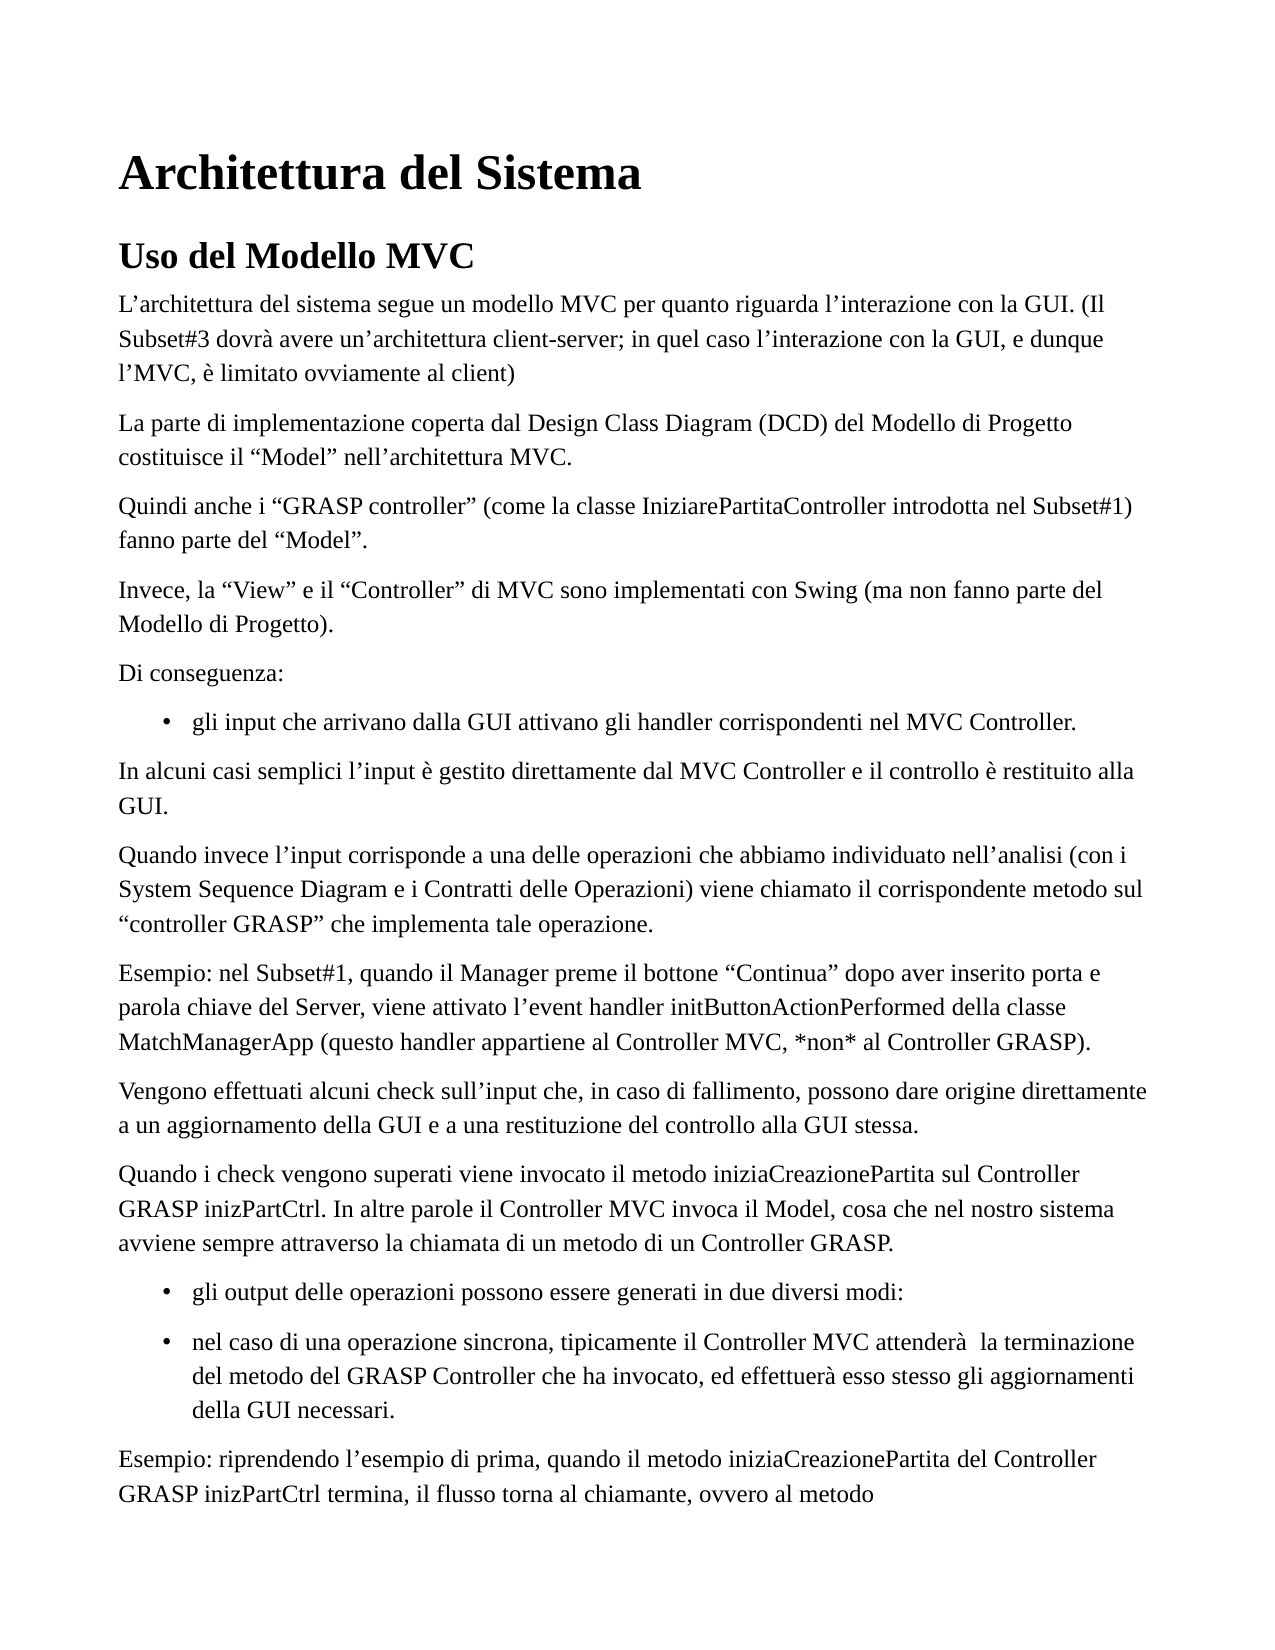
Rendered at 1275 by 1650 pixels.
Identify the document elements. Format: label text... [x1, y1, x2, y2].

text Esempio: riprendendo l’esempio di prima, quando il metodo iniziaCreazionePartita del Controller GRASP inizPartCtrl termina, il flusso torna al chiamante, ovvero al metodo [118, 1444, 1157, 1508]
text Di conseguenza: [118, 658, 1157, 687]
list gli output delle operazioni possono essere generati in due diversi modi: [162, 1277, 1157, 1306]
text Vengono effettuati alcuni check sull’input che, in caso di fallimento, possono dare origine direttamente a un aggiornamento della GUI e a una restituzione del controllo alla GUI stessa. [118, 1076, 1157, 1139]
text Quindi anche i “GRASP controller” (come la classe IniziarePartitaController introdotta nel Subset#1) fanno parte del “Model”. [118, 491, 1157, 554]
text Quando invece l’input corrisponde a una delle operazioni che abbiamo individuato nell’analisi (con i System Sequence Diagram e i Contratti delle Operazioni) viene chiamato il corrispondente metodo sul “controller GRASP” che implementa tale operazione. [118, 840, 1157, 938]
subtitle Architettura del Sistema [118, 143, 1157, 201]
text Invece, la “View” e il “Controller” di MVC sono implementati con Swing (ma non fanno parte del Modello di Progetto). [118, 575, 1157, 638]
text Esempio: nel Subset#1, quando il Manager preme il bottone “Continua” dopo aver inserito porta e parola chiave del Server, viene attivato l’event handler initButtonActionPerformed della classe MatchManagerApp (questo handler appartiene al Controller MVC, *non* al Controller GRASP). [118, 958, 1157, 1056]
text L’architettura del sistema segue un modello MVC per quanto riguarda l’interazione con la GUI. (Il Subset#3 dovrà avere un’architettura client-server; in quel caso l’interazione con la GUI, e dunque l’MVC, è limitato ovviamente al client) [118, 289, 1157, 387]
list gli input che arrivano dalla GUI attivano gli handler corrispondenti nel MVC Controller. [162, 707, 1157, 736]
text In alcuni casi semplici l’input è gestito direttamente dal MVC Controller e il controllo è restituito alla GUI. [118, 756, 1157, 819]
list nel caso di una operazione sincrona, tipicamente il Controller MVC attenderà la terminazione del metodo del GRASP Controller che ha invocato, ed effettuerà esso stesso gli aggiornamenti della GUI necessari. [162, 1327, 1157, 1424]
text Quando i check vengono superati viene invocato il metodo iniziaCreazionePartita sul Controller GRASP inizPartCtrl. In altre parole il Controller MVC invoca il Model, cosa che nel nostro sistema avviene sempre attraverso la chiamata di un metodo di un Controller GRASP. [118, 1159, 1157, 1257]
text La parte di implementazione coperta dal Design Class Diagram (DCD) del Modello di Progetto costituisce il “Model” nell’architettura MVC. [118, 408, 1157, 471]
subtitle Uso del Modello MVC [118, 234, 1157, 277]
